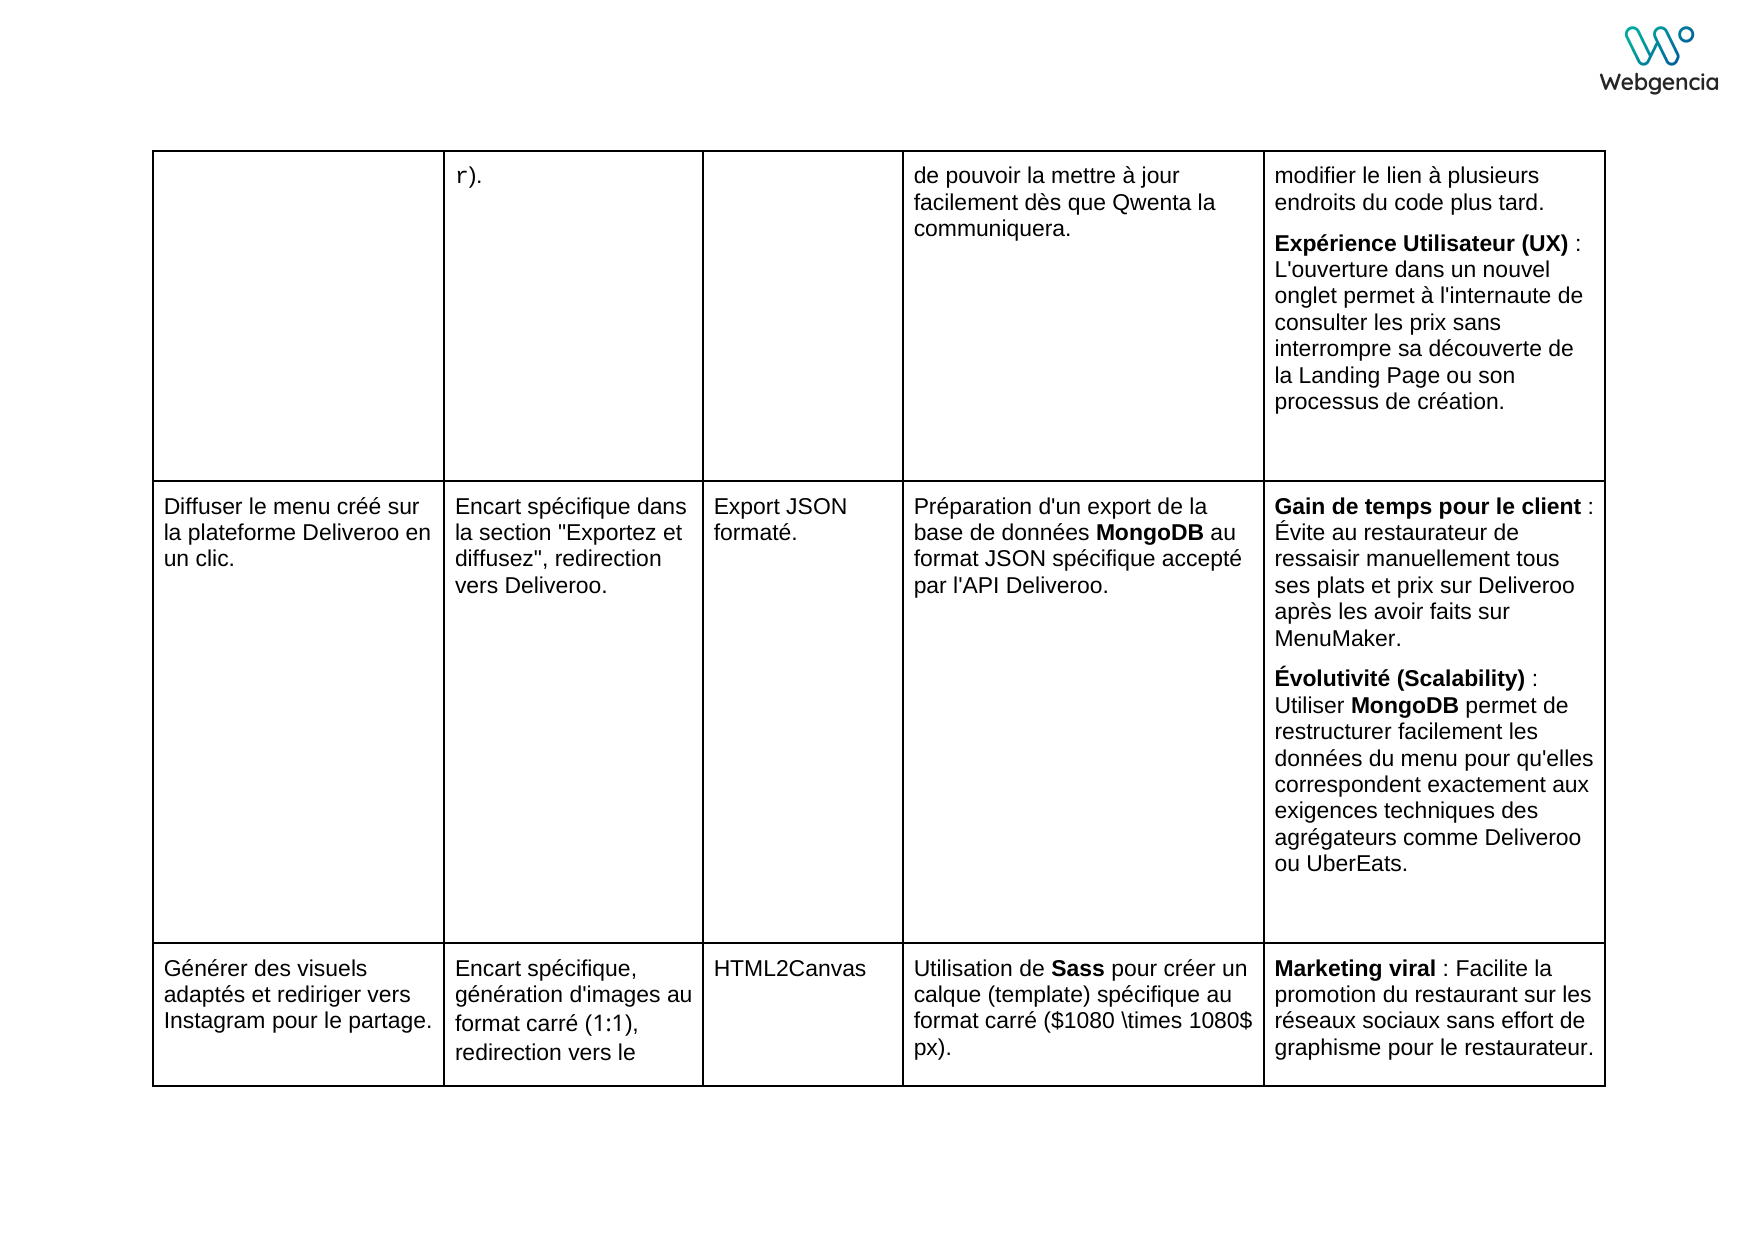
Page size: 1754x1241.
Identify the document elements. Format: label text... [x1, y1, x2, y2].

table_cell [154, 152, 443, 480]
table_cell Diffuser le menu créé sur la plateforme Deliveroo en un clic. [154, 482, 443, 942]
table_cell Marketing viral : Facilite la promotion du restaurant sur les réseaux sociaux sans effort de graphisme pour le restaurateur. [1265, 944, 1604, 1085]
table_cell Gain de temps pour le client : Évite au restaurateur de ressaisir manuellement tous ses plats et prix sur Deliveroo après les avoir faits sur MenuMaker. Évolutivité (Scalability) : Utiliser MongoDB permet de restructurer facilement les données du menu pour qu'elles correspondent exactement aux exigences techniques des agrégateurs comme Deliveroo ou UberEats. [1265, 482, 1604, 942]
table_cell [704, 152, 902, 480]
table_cell de pouvoir la mettre à jour facilement dès que Qwenta la communiquera. [904, 152, 1263, 480]
table_cell Encart spécifique dans la section "Exportez et diffusez", redirection vers Deliveroo. [445, 482, 702, 942]
table_cell Générer des visuels adaptés et rediriger vers Instagram pour le partage. [154, 944, 443, 1085]
table_cell Export JSON formaté. [704, 482, 902, 942]
table_cell Encart spécifique, génération d'images au format carré (1:1), redirection vers le [445, 944, 702, 1085]
table_cell Utilisation de Sass pour créer un calque (template) spécifique au format carré ($1080 \times 1080$ px). [904, 944, 1263, 1085]
table_cell modifier le lien à plusieurs endroits du code plus tard. Expérience Utilisateur (UX) : L'ouverture dans un nouvel onglet permet à l'internaute de consulter les prix sans interrompre sa découverte de la Landing Page ou son processus de création. [1265, 152, 1604, 480]
picture [1580, 20, 1739, 101]
table_cell HTML2Canvas [704, 944, 902, 1085]
table_cell r). [445, 152, 702, 480]
table_cell Préparation d'un export de la base de données MongoDB au format JSON spécifique accepté par l'API Deliveroo. [904, 482, 1263, 942]
